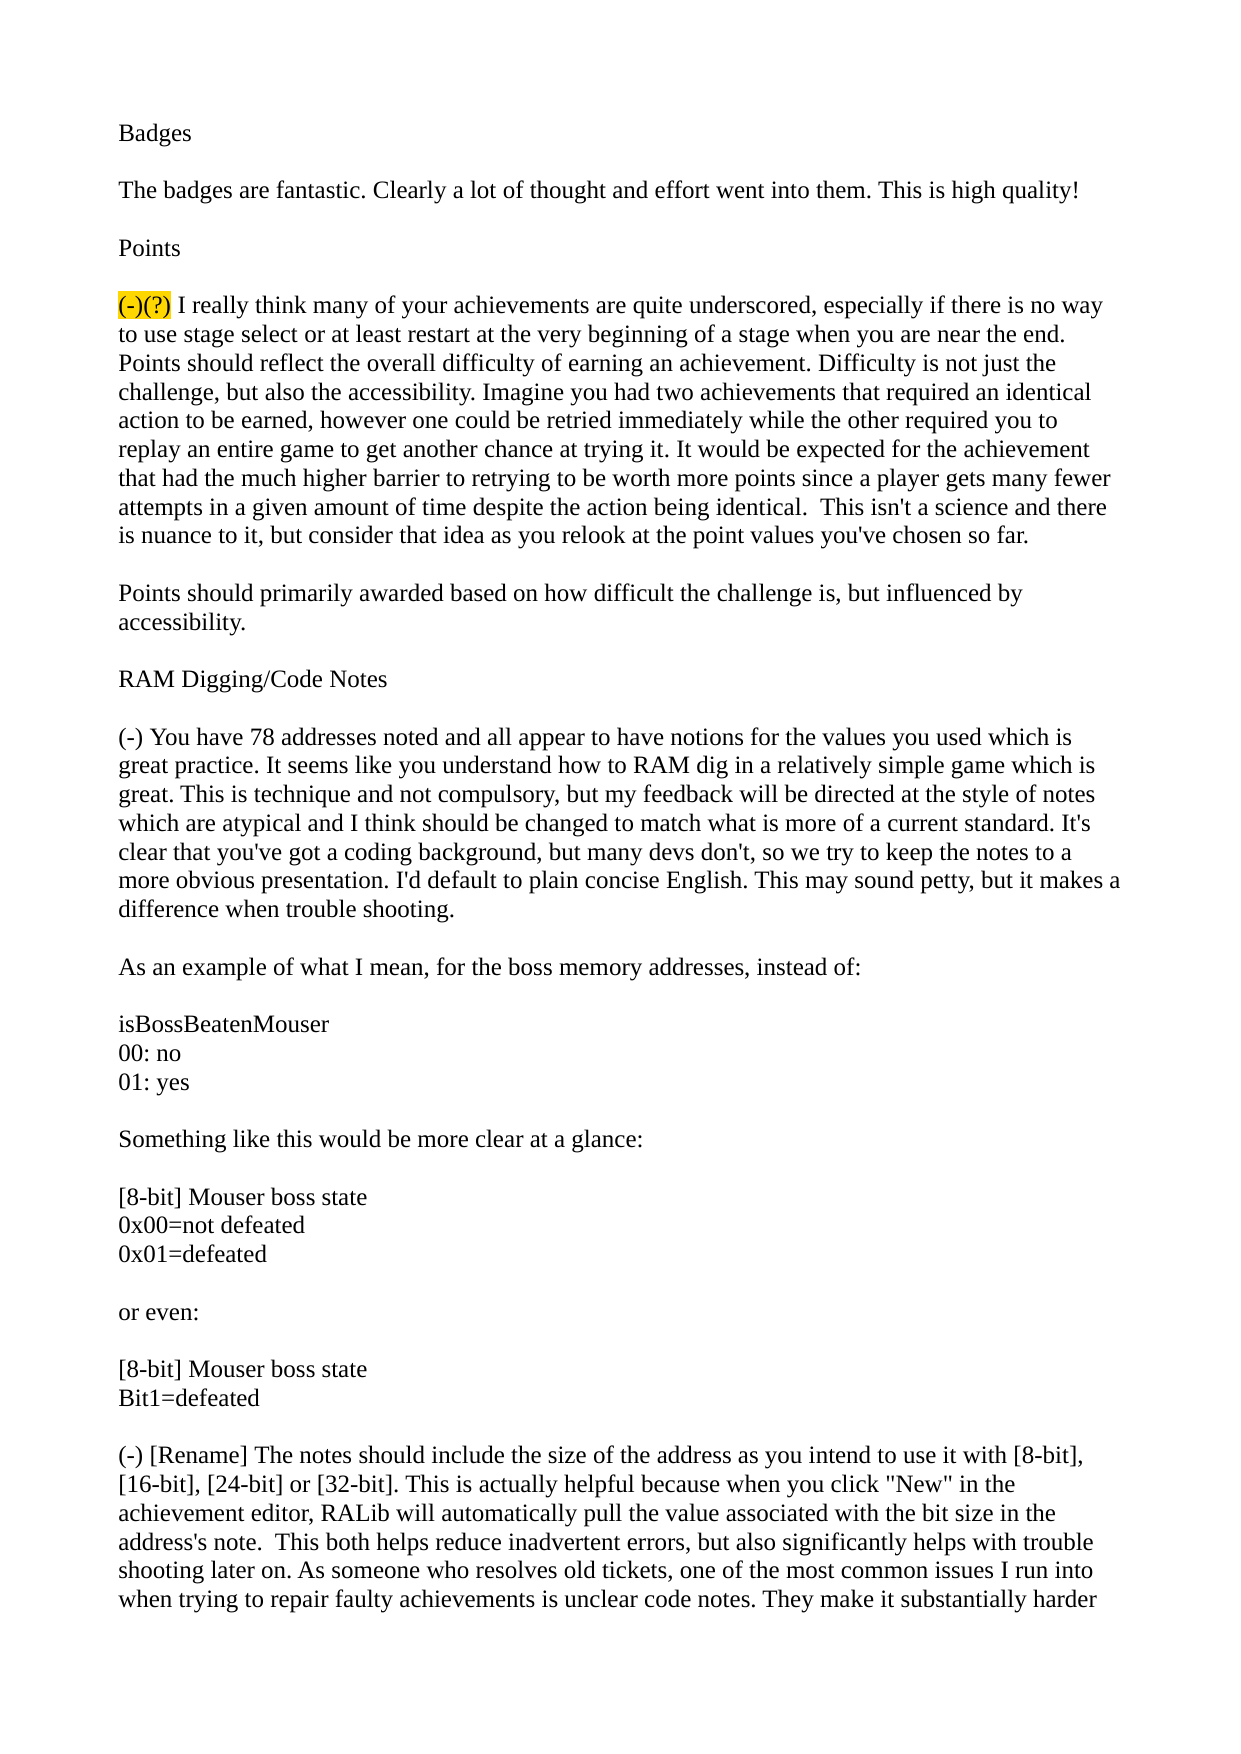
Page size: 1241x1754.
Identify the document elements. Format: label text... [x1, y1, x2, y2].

text RAM Digging/Code Notes [118, 664, 1122, 693]
text 01: yes [118, 1067, 1122, 1096]
text Badges [118, 118, 1122, 147]
text 0x00=not defeated [118, 1211, 1122, 1239]
text 00: no [118, 1038, 1122, 1067]
text 0x01=defeated [118, 1239, 1122, 1268]
text As an example of what I mean, for the boss memory addresses, instead of: [118, 952, 1122, 981]
text Something like this would be more clear at a glance: [118, 1124, 1122, 1153]
text (-)(?) I really think many of your achievements are quite underscored, especially if there is no way to use stage select or at least restart at the very beginning of a stage when you are near the end. Points should reflect the overall difficulty of earning an achievement. Difficulty is not just the challenge, but also the accessibility. Imagine you had two achievements that required an identical action to be earned, however one could be retried immediately while the other required you to replay an entire game to get another chance at trying it. It would be expected for the achievement that had the much higher barrier to retrying to be worth more points since a player gets many fewer attempts in a given amount of time despite the action being identical. This isn't a science and there is nuance to it, but consider that idea as you relook at the point values you've chosen so far. [118, 291, 1122, 549]
text Points [118, 233, 1122, 262]
text or even: [118, 1297, 1122, 1326]
text isBossBeatenMouser [118, 1009, 1122, 1038]
text Points should primarily awarded based on how difficult the challenge is, but influenced by accessibility. [118, 578, 1122, 636]
text [8-bit] Mouser boss state [118, 1354, 1122, 1383]
text The badges are fantastic. Clearly a lot of thought and effort went into them. This is high quality! [118, 176, 1122, 204]
text (-) [Rename] The notes should include the size of the address as you intend to use it with [8-bit], [16-bit], [24-bit] or [32-bit]. This is actually helpful because when you click "New" in the achievement editor, RALib will automatically pull the value associated with the bit size in the address's note. This both helps reduce inadvertent errors, but also significantly helps with trouble shooting later on. As someone who resolves old tickets, one of the most common issues I run into when trying to repair faulty achievements is unclear code notes. They make it substantially harder [118, 1441, 1122, 1613]
text [8-bit] Mouser boss state [118, 1182, 1122, 1211]
text (-) You have 78 addresses noted and all appear to have notions for the values you used which is great practice. It seems like you understand how to RAM dig in a relatively simple game which is great. This is technique and not compulsory, but my feedback will be directed at the style of notes which are atypical and I think should be changed to match what is more of a current standard. It's clear that you've got a coding background, but many devs don't, so we try to keep the notes to a more obvious presentation. I'd default to plain concise English. This may sound petty, but it makes a difference when trouble shooting. [118, 722, 1122, 923]
text Bit1=defeated [118, 1383, 1122, 1412]
